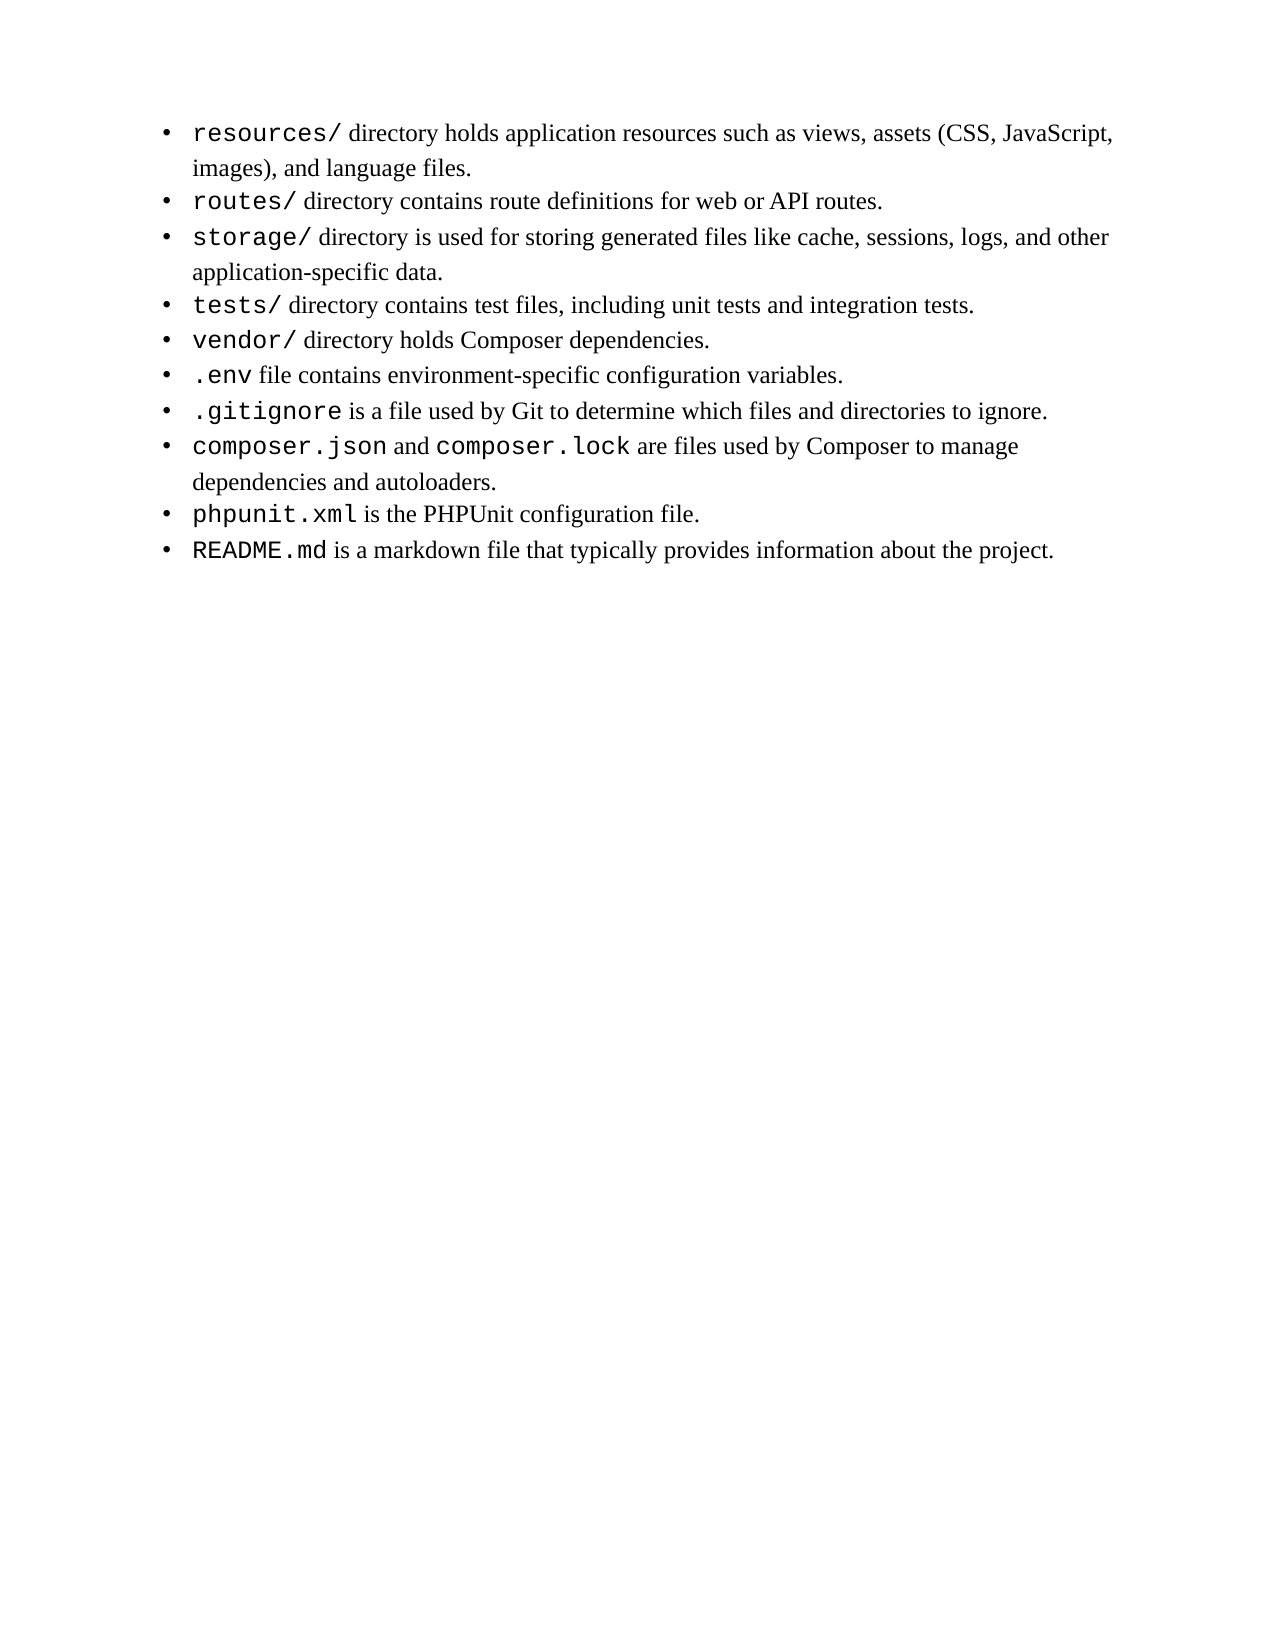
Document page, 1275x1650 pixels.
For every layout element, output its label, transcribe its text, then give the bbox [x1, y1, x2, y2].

list .gitignore is a file used by Git to determine which files and directories to ignore. [162, 396, 1157, 427]
list storage/ directory is used for storing generated files like cache, sessions, logs, and other application-specific data. [162, 222, 1157, 286]
list composer.json and composer.lock are files used by Composer to manage dependencies and autoloaders. [162, 431, 1157, 495]
list routes/ directory contains route definitions for web or API routes. [162, 186, 1157, 217]
list .env file contains environment-specific configuration variables. [162, 361, 1157, 391]
list phpunit.xml is the PHPUnit configuration file. [162, 499, 1157, 530]
list tests/ directory contains test files, including unit tests and integration tests. [162, 290, 1157, 321]
list README.md is a markdown file that typically provides information about the project. [162, 535, 1157, 566]
list resources/ directory holds application resources such as views, assets (CSS, JavaScript, images), and language files. [162, 118, 1157, 182]
list vendor/ directory holds Composer dependencies. [162, 325, 1157, 356]
